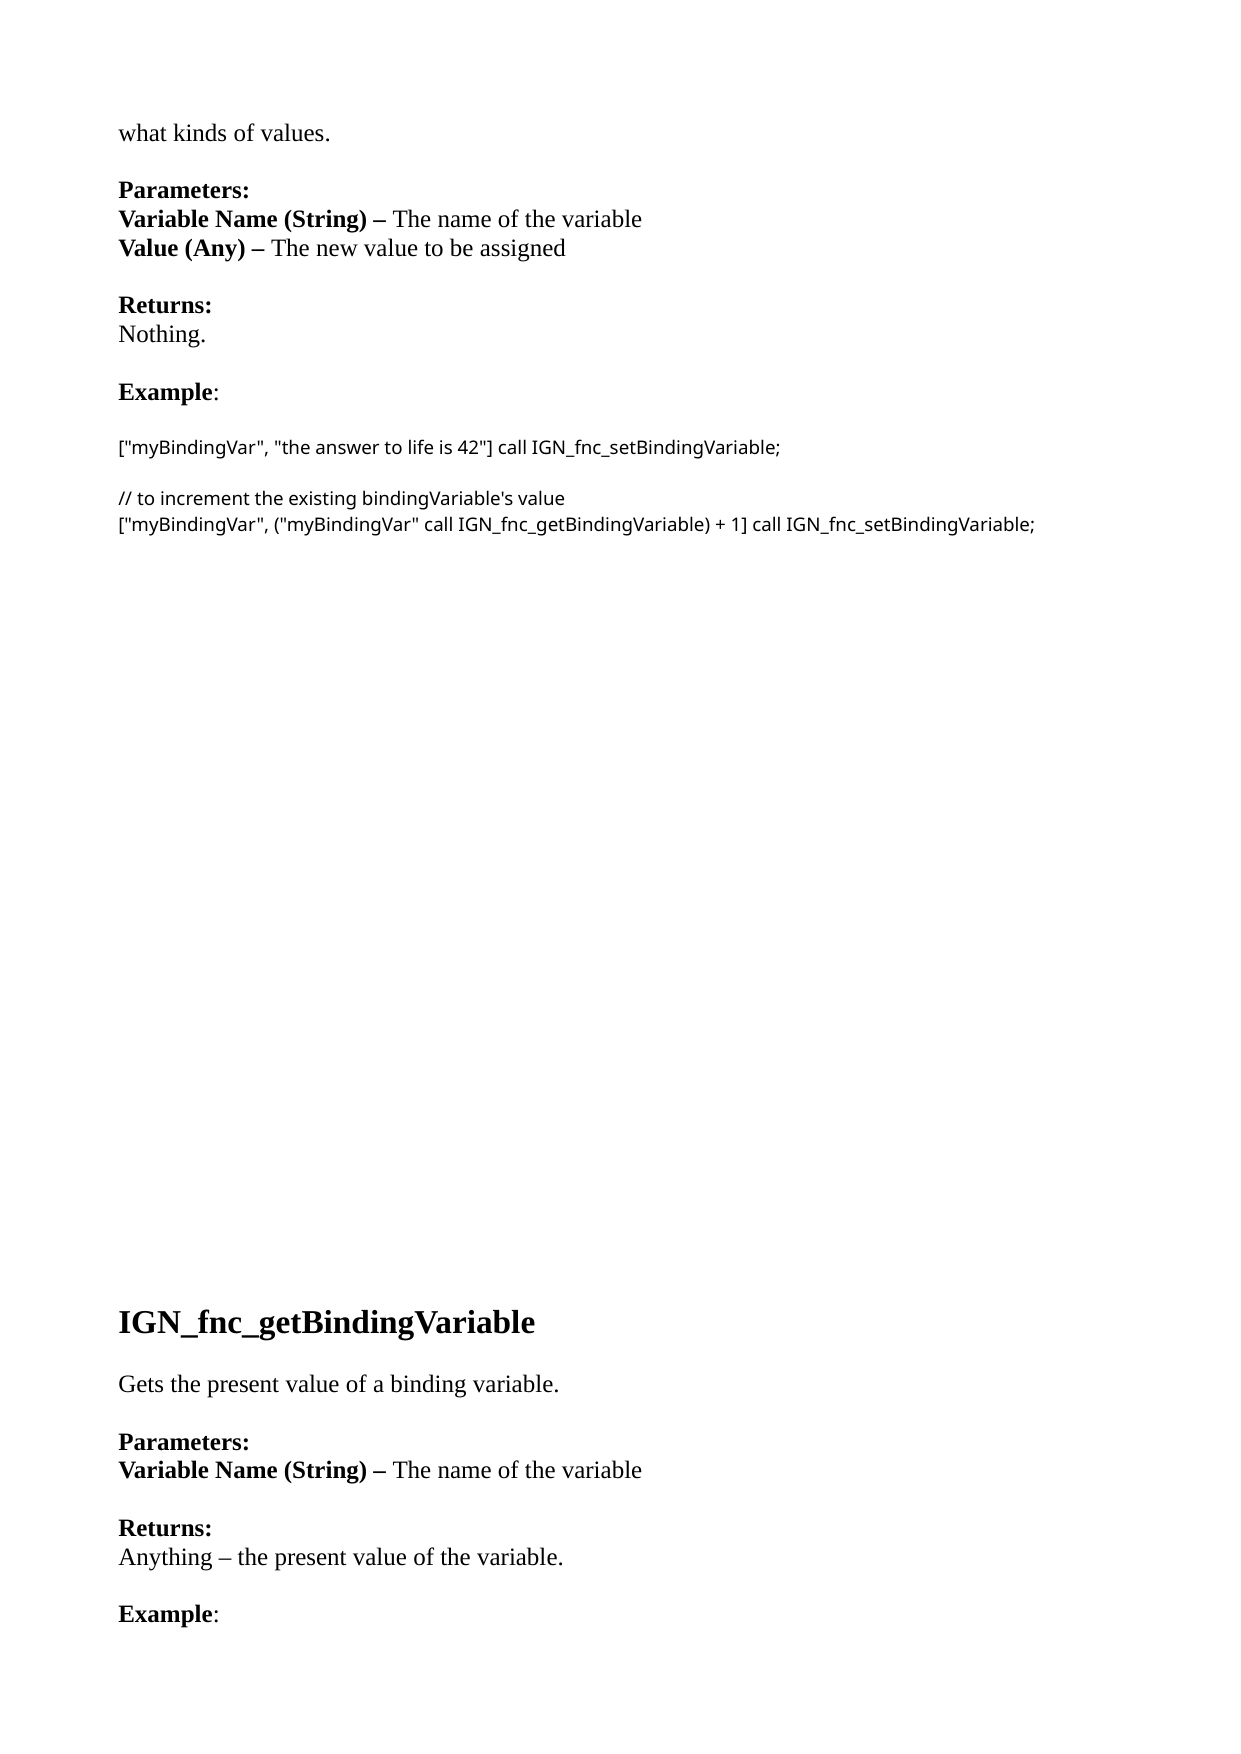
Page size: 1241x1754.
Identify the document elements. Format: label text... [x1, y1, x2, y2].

text Anything – the present value of the variable. [118, 1542, 1122, 1570]
text Parameters: [118, 176, 1122, 204]
text Variable Name (String) – The name of the variable [118, 204, 1122, 233]
text Nothing. [118, 319, 1122, 348]
text IGN_fnc_getBindingVariable [118, 1302, 1122, 1340]
text Example: [118, 377, 1122, 406]
text ["myBindingVar", "the answer to life is 42"] call IGN_fnc_setBindingVariable; [118, 434, 1122, 460]
text // to increment the existing bindingVariable's value [118, 485, 1122, 511]
text Gets the present value of a binding variable. [118, 1369, 1122, 1398]
text Example: [118, 1599, 1122, 1628]
text Value (Any) – The new value to be assigned [118, 233, 1122, 262]
text Returns: [118, 291, 1122, 319]
text ["myBindingVar", ("myBindingVar" call IGN_fnc_getBindingVariable) + 1] call IGN_fnc_setBindingVariable; [118, 511, 1122, 536]
text Returns: [118, 1513, 1122, 1542]
text Parameters: [118, 1427, 1122, 1455]
text what kinds of values. [118, 118, 1122, 147]
text Variable Name (String) – The name of the variable [118, 1455, 1122, 1484]
